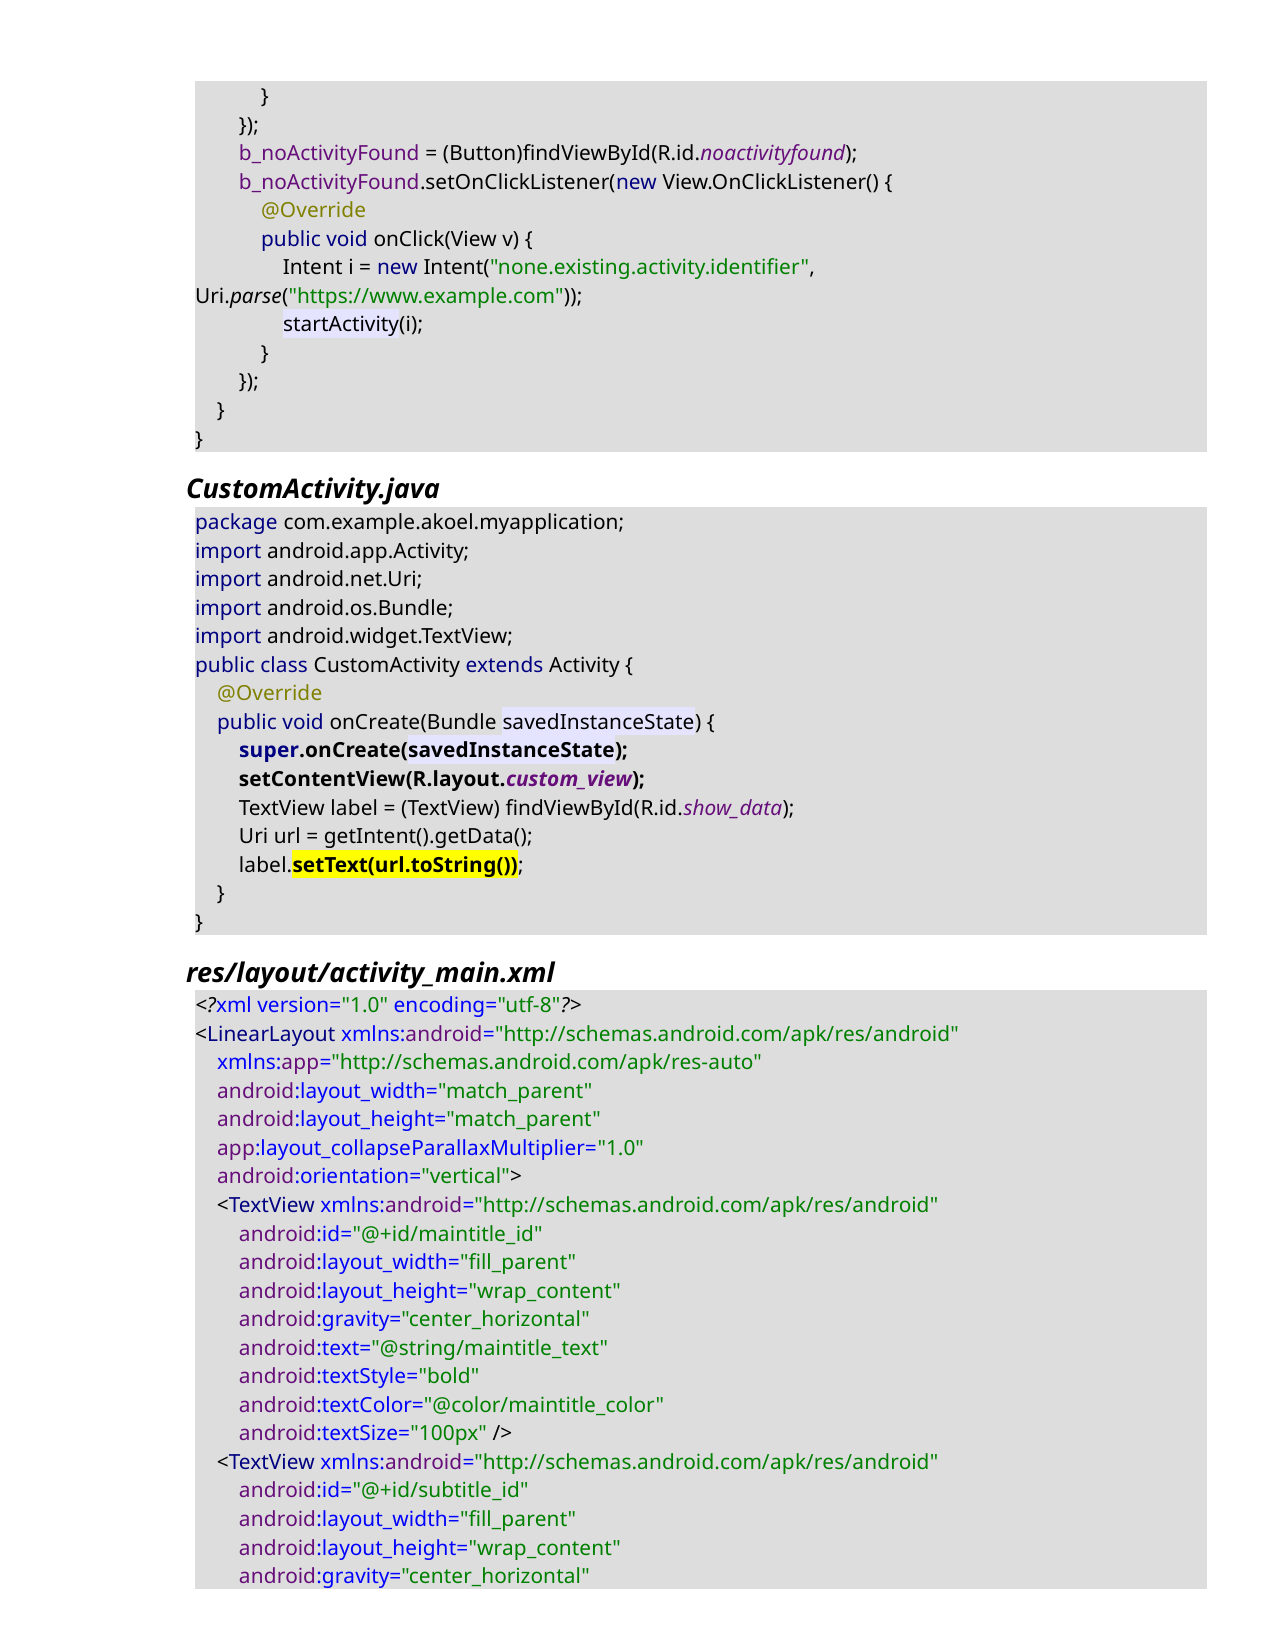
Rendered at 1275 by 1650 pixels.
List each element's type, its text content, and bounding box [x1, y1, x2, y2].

text setContentView(R.layout.custom_view); [195, 764, 1207, 792]
text <?xml version="1.0" encoding="utf-8"?> [195, 990, 1207, 1019]
text xmlns:app="http://schemas.android.com/apk/res-auto" [195, 1047, 1207, 1076]
text startActivity(i); [195, 309, 1207, 338]
text super.onCreate(savedInstanceState); [195, 735, 1207, 764]
text } [195, 338, 1207, 366]
text package com.example.akoel.myapplication; [195, 507, 1207, 536]
text @Override [195, 195, 1207, 224]
text b_noActivityFound.setOnClickListener(new View.OnClickListener() { [195, 167, 1207, 195]
text android:layout_height="wrap_content" [195, 1532, 1207, 1561]
text android:gravity="center_horizontal" [195, 1561, 1207, 1589]
text app:layout_collapseParallaxMultiplier="1.0" [195, 1133, 1207, 1161]
text } [195, 395, 1207, 423]
text android:text="@string/maintitle_text" [195, 1333, 1207, 1361]
text android:textStyle="bold" [195, 1361, 1207, 1390]
text b_noActivityFound = (Button)findViewById(R.id.noactivityfound); [195, 138, 1207, 167]
text import android.widget.TextView; [195, 621, 1207, 650]
text public void onClick(View v) { [195, 224, 1207, 252]
text android:id="@+id/subtitle_id" [195, 1475, 1207, 1504]
text public void onCreate(Bundle savedInstanceState) { [195, 707, 1207, 735]
text android:gravity="center_horizontal" [195, 1304, 1207, 1333]
title CustomActivity.java [186, 470, 1207, 507]
text android:layout_width="fill_parent" [195, 1247, 1207, 1276]
text @Override [195, 678, 1207, 707]
text android:layout_width="match_parent" [195, 1076, 1207, 1104]
text TextView label = (TextView) findViewById(R.id.show_data); [195, 792, 1207, 821]
text <LinearLayout xmlns:android="http://schemas.android.com/apk/res/android" [195, 1019, 1207, 1047]
text public class CustomActivity extends Activity { [195, 650, 1207, 678]
text } [195, 81, 1207, 109]
text label.setText(url.toString()); [195, 849, 1207, 878]
text android:orientation="vertical"> [195, 1161, 1207, 1190]
text <TextView xmlns:android="http://schemas.android.com/apk/res/android" [195, 1190, 1207, 1218]
text android:layout_height="wrap_content" [195, 1276, 1207, 1304]
text android:textSize="100px" /> [195, 1418, 1207, 1447]
text android:id="@+id/maintitle_id" [195, 1218, 1207, 1247]
text } [195, 907, 1207, 935]
text Uri url = getIntent().getData(); [195, 821, 1207, 849]
text }); [195, 366, 1207, 395]
text <TextView xmlns:android="http://schemas.android.com/apk/res/android" [195, 1447, 1207, 1475]
text android:layout_width="fill_parent" [195, 1504, 1207, 1532]
text Intent i = new Intent("none.existing.activity.identifier", Uri.parse("https://www.example.com")); [195, 252, 1207, 309]
text android:textColor="@color/maintitle_color" [195, 1390, 1207, 1418]
text import android.net.Uri; [195, 564, 1207, 593]
text }); [195, 109, 1207, 138]
text } [195, 878, 1207, 907]
text } [195, 423, 1207, 452]
title res/layout/activity_main.xml [186, 953, 1207, 990]
text import android.app.Activity; [195, 536, 1207, 564]
text android:layout_height="match_parent" [195, 1104, 1207, 1133]
text import android.os.Bundle; [195, 593, 1207, 621]
